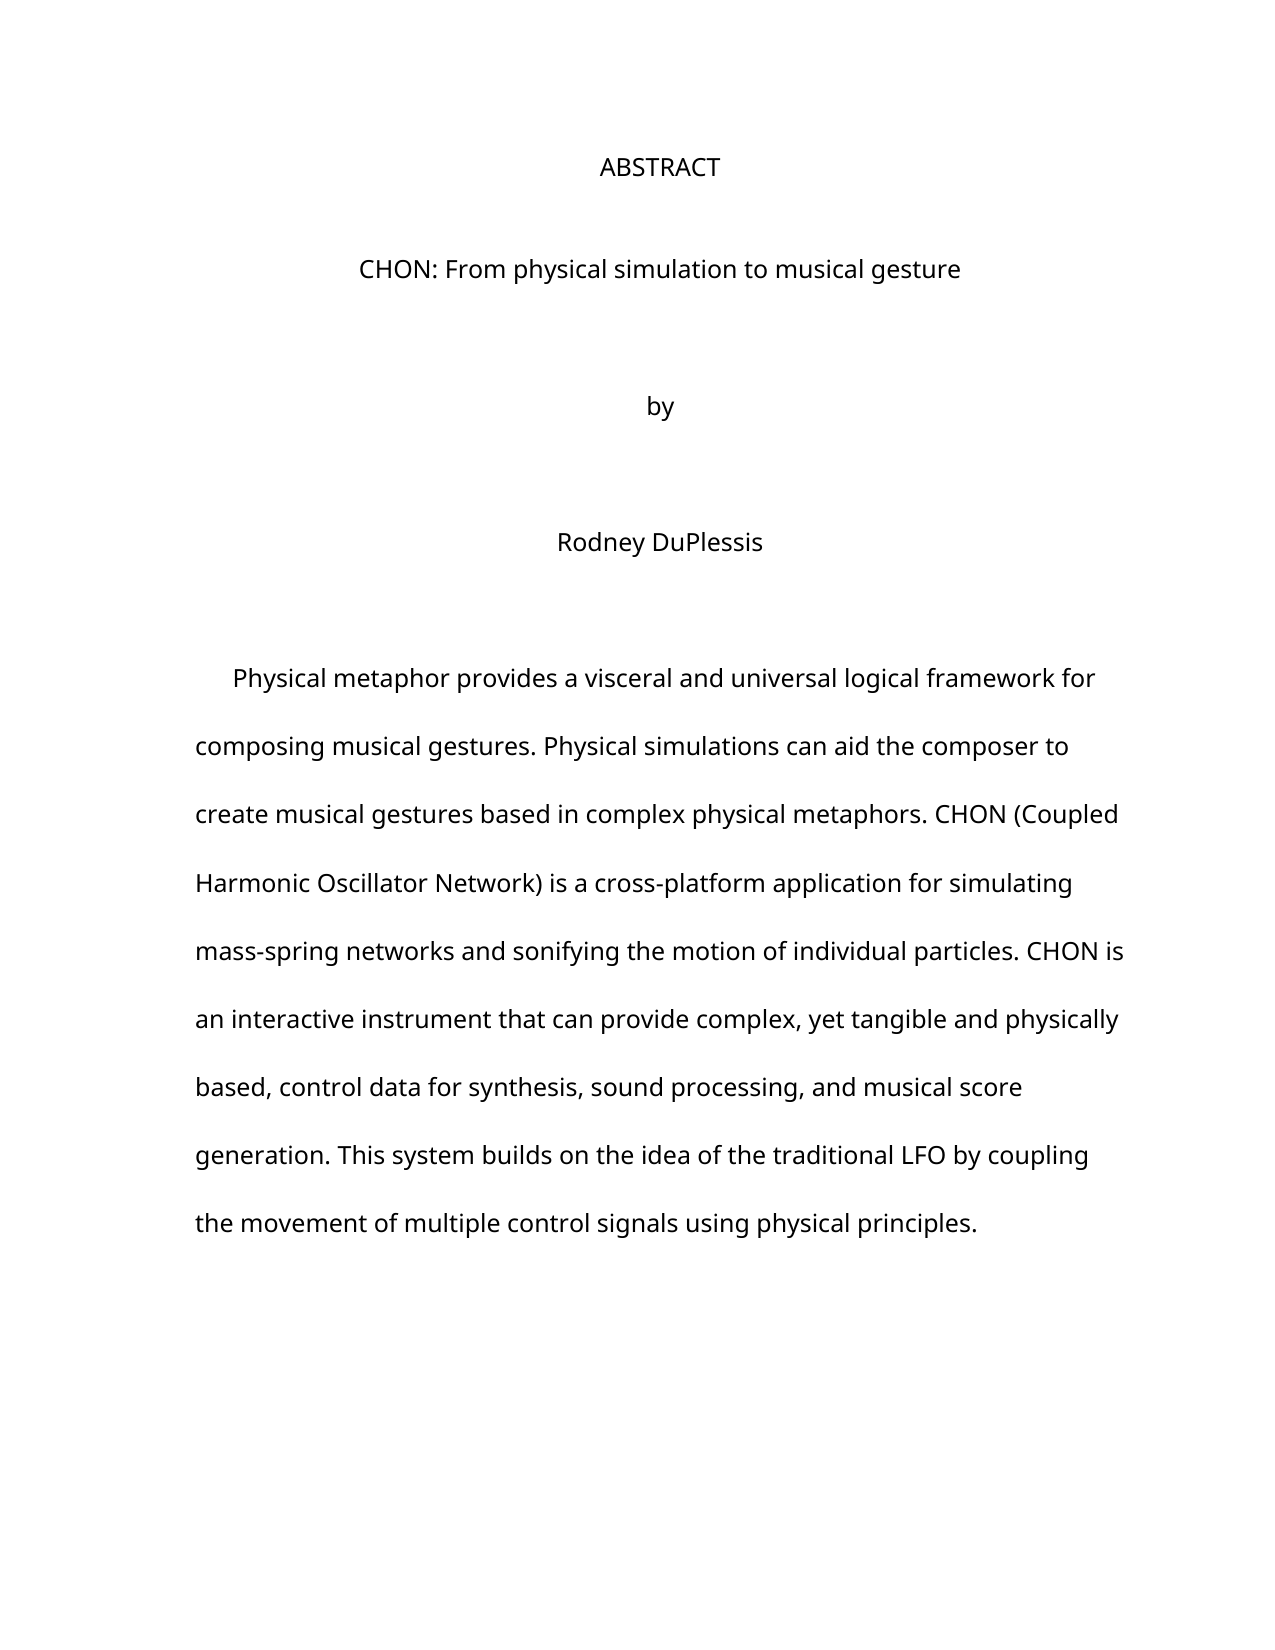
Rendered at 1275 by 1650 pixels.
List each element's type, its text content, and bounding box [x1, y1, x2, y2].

text by [195, 388, 1125, 422]
text ABSTRACT [195, 150, 1125, 184]
text Physical metaphor provides a visceral and universal logical framework for composing musical gestures. Physical simulations can aid the composer to create musical gestures based in complex physical metaphors. CHON (Coupled Harmonic Oscillator Network) is a cross-platform application for simulating mass-spring networks and sonifying the motion of individual particles. CHON is an interactive instrument that can provide complex, yet tangible and physically based, control data for synthesis, sound processing, and musical score generation. This system builds on the idea of the traditional LFO by coupling the movement of multiple control signals using physical principles. [195, 661, 1125, 1240]
text Rodney DuPlessis [195, 525, 1125, 559]
text CHON: From physical simulation to musical gesture [195, 252, 1125, 286]
